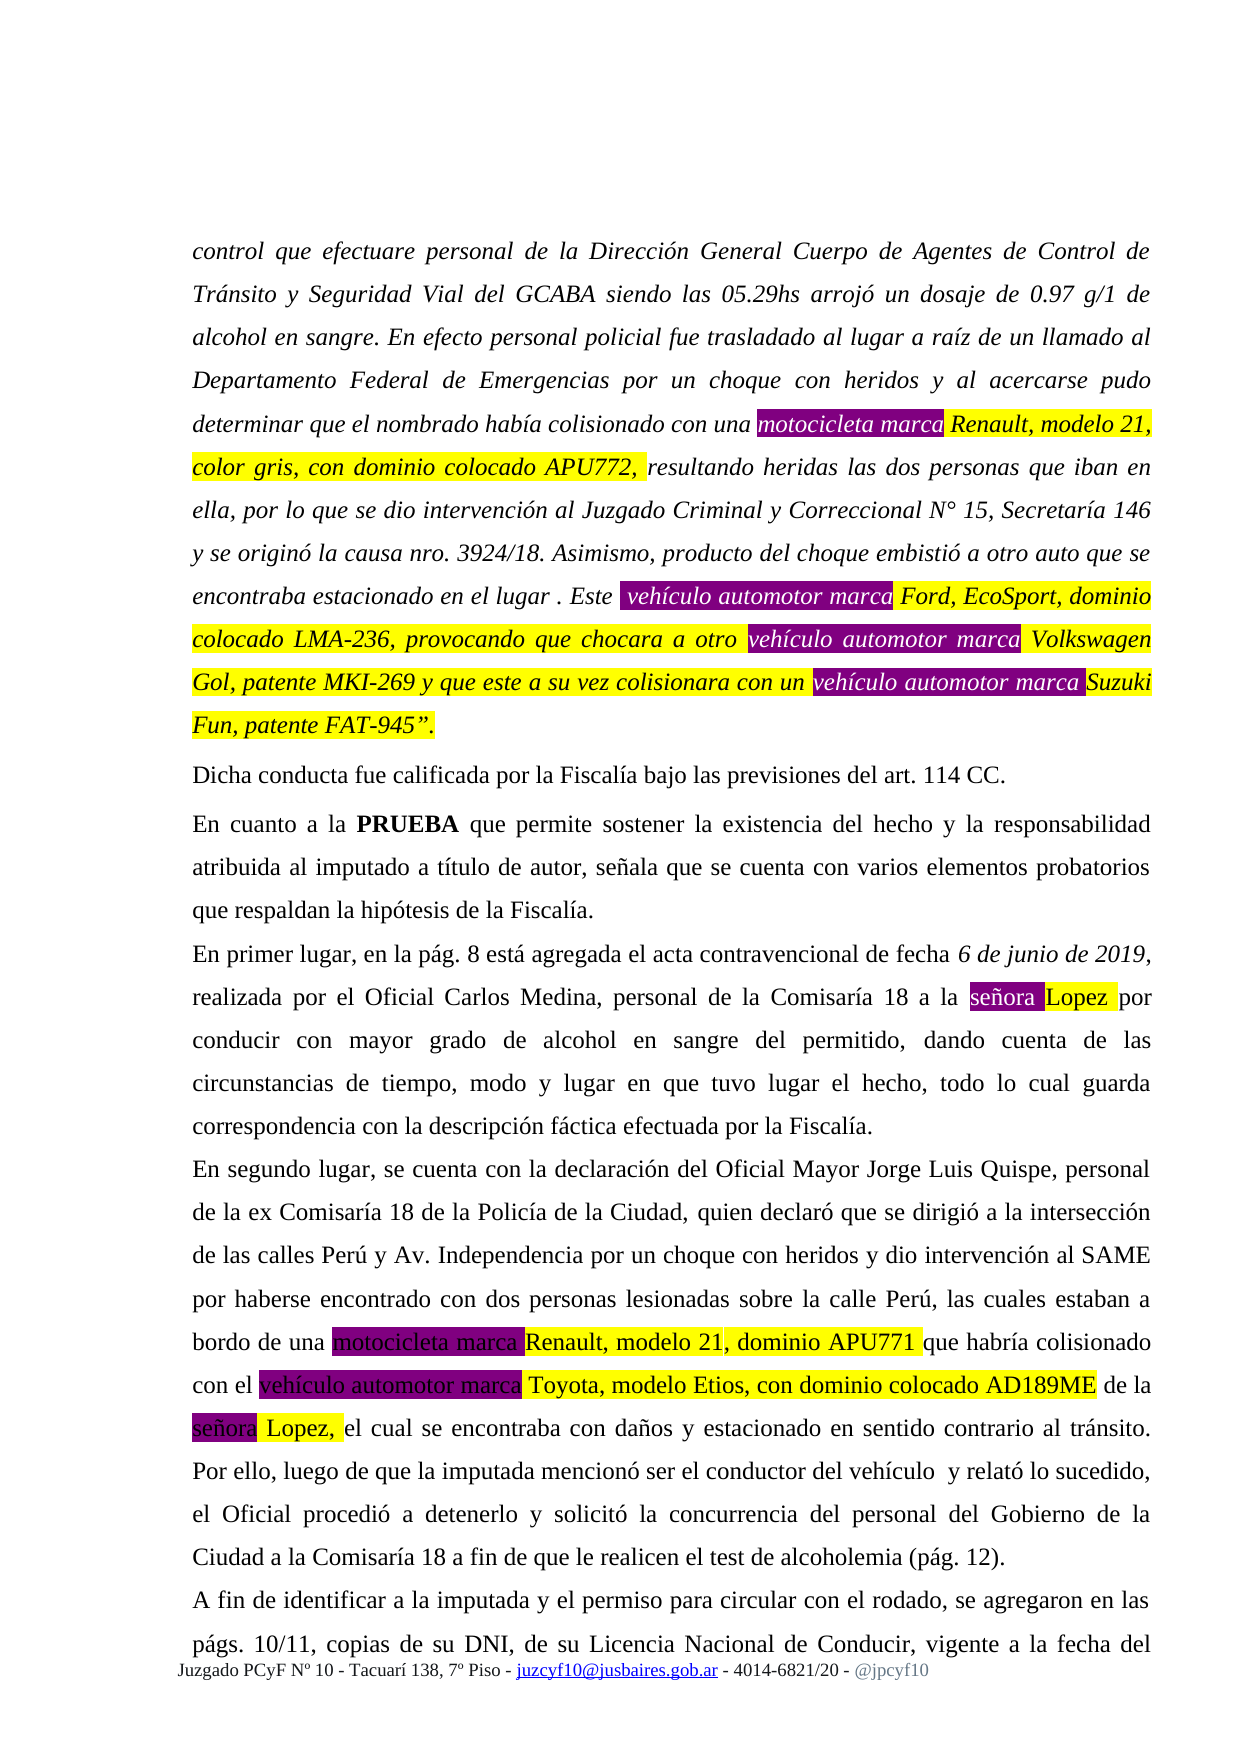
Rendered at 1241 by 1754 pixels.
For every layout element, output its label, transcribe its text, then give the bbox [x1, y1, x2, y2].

text En segundo lugar, se cuenta con la declaración del Oficial Mayor Jorge Luis Quispe, personal de la ex Comisaría 18 de la Policía de la Ciudad, quien declaró que se dirigió a la intersección de las calles Perú y Av. Independencia por un choque con heridos y dio intervención al SAME por haberse encontrado con dos personas lesionadas sobre la calle Perú, las cuales estaban a bordo de una motocicleta marca Renault, modelo 21, dominio APU771 que habría colisionado con el vehículo automotor marca Toyota, modelo Etios, con dominio colocado AD189ME de la señora Lopez, el cual se encontraba con daños y estacionado en sentido contrario al tránsito. Por ello, luego de que la imputada mencionó ser el conductor del vehículo y relató lo sucedido, el Oficial procedió a detenerlo y solicitó la concurrencia del personal del Gobierno de la Ciudad a la Comisaría 18 a fin de que le realicen el test de alcoholemia (pág. 12). [192, 1154, 1152, 1571]
text En primer lugar, en la pág. 8 está agregada el acta contravencional de fecha 6 de junio de 2019, realizada por el Oficial Carlos Medina, personal de la Comisaría 18 a la señora Lopez por conducir con mayor grado de alcohol en sangre del permitido, dando cuenta de las circunstancias de tiempo, modo y lugar en que tuvo lugar el hecho, todo lo cual guarda correspondencia con la descripción fáctica efectuada por la Fiscalía. [192, 939, 1152, 1140]
text control que efectuare personal de la Dirección General Cuerpo de Agentes de Control de Tránsito y Seguridad Vial del GCABA siendo las 05.29hs arrojó un dosaje de 0.97 g/1 de alcohol en sangre. En efecto personal policial fue trasladado al lugar a raíz de un llamado al Departamento Federal de Emergencias por un choque con heridos y al acercarse pudo determinar que el nombrado había colisionado con una motocicleta marca Renault, modelo 21, color gris, con dominio colocado APU772, resultando heridas las dos personas que iban en ella, por lo que se dio intervención al Juzgado Criminal y Correccional N° 15, Secretaría 146 y se originó la causa nro. 3924/18. Asimismo, producto del choque embistió a otro auto que se encontraba estacionado en el lugar . Este vehículo automotor marca Ford, EcoSport, dominio colocado LMA-236, provocando que chocara a otro vehículo automotor marca Volkswagen Gol, patente MKI-269 y que este a su vez colisionara con un vehículo automotor marca Suzuki Fun, patente FAT-945”. [192, 236, 1152, 739]
text En cuanto a la PRUEBA que permite sostener la existencia del hecho y la responsabilidad atribuida al imputado a título de autor, señala que se cuenta con varios elementos probatorios que respaldan la hipótesis de la Fiscalía. [192, 809, 1152, 924]
text Dicha conducta fue calificada por la Fiscalía bajo las previsiones del art. 114 CC. [192, 760, 1152, 789]
text A fin de identificar a la imputada y el permiso para circular con el rodado, se agregaron en las págs. 10/11, copias de su DNI, de su Licencia Nacional de Conducir, vigente a la fecha del [192, 1586, 1152, 1657]
